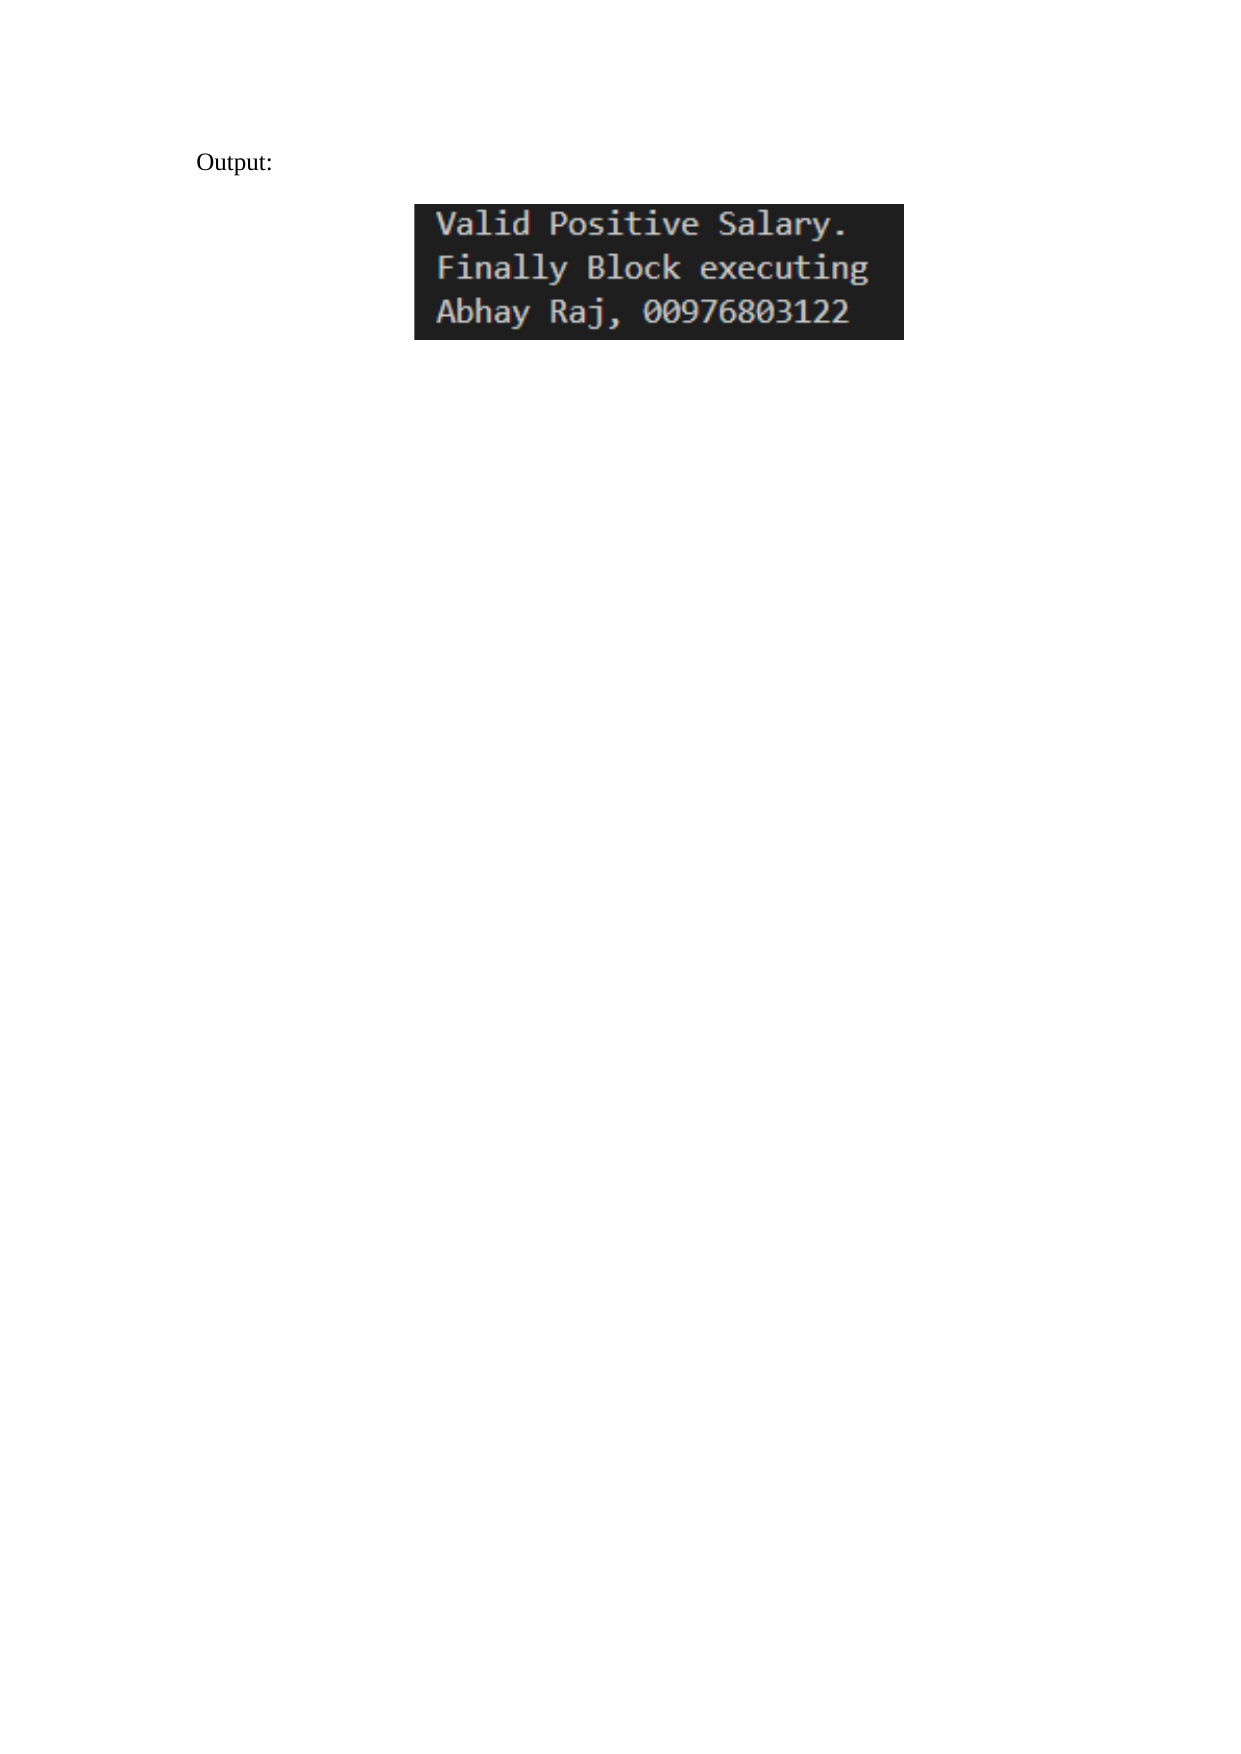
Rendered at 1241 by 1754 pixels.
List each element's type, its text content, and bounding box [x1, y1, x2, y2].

text Output: [196, 147, 1122, 176]
picture [414, 204, 904, 340]
